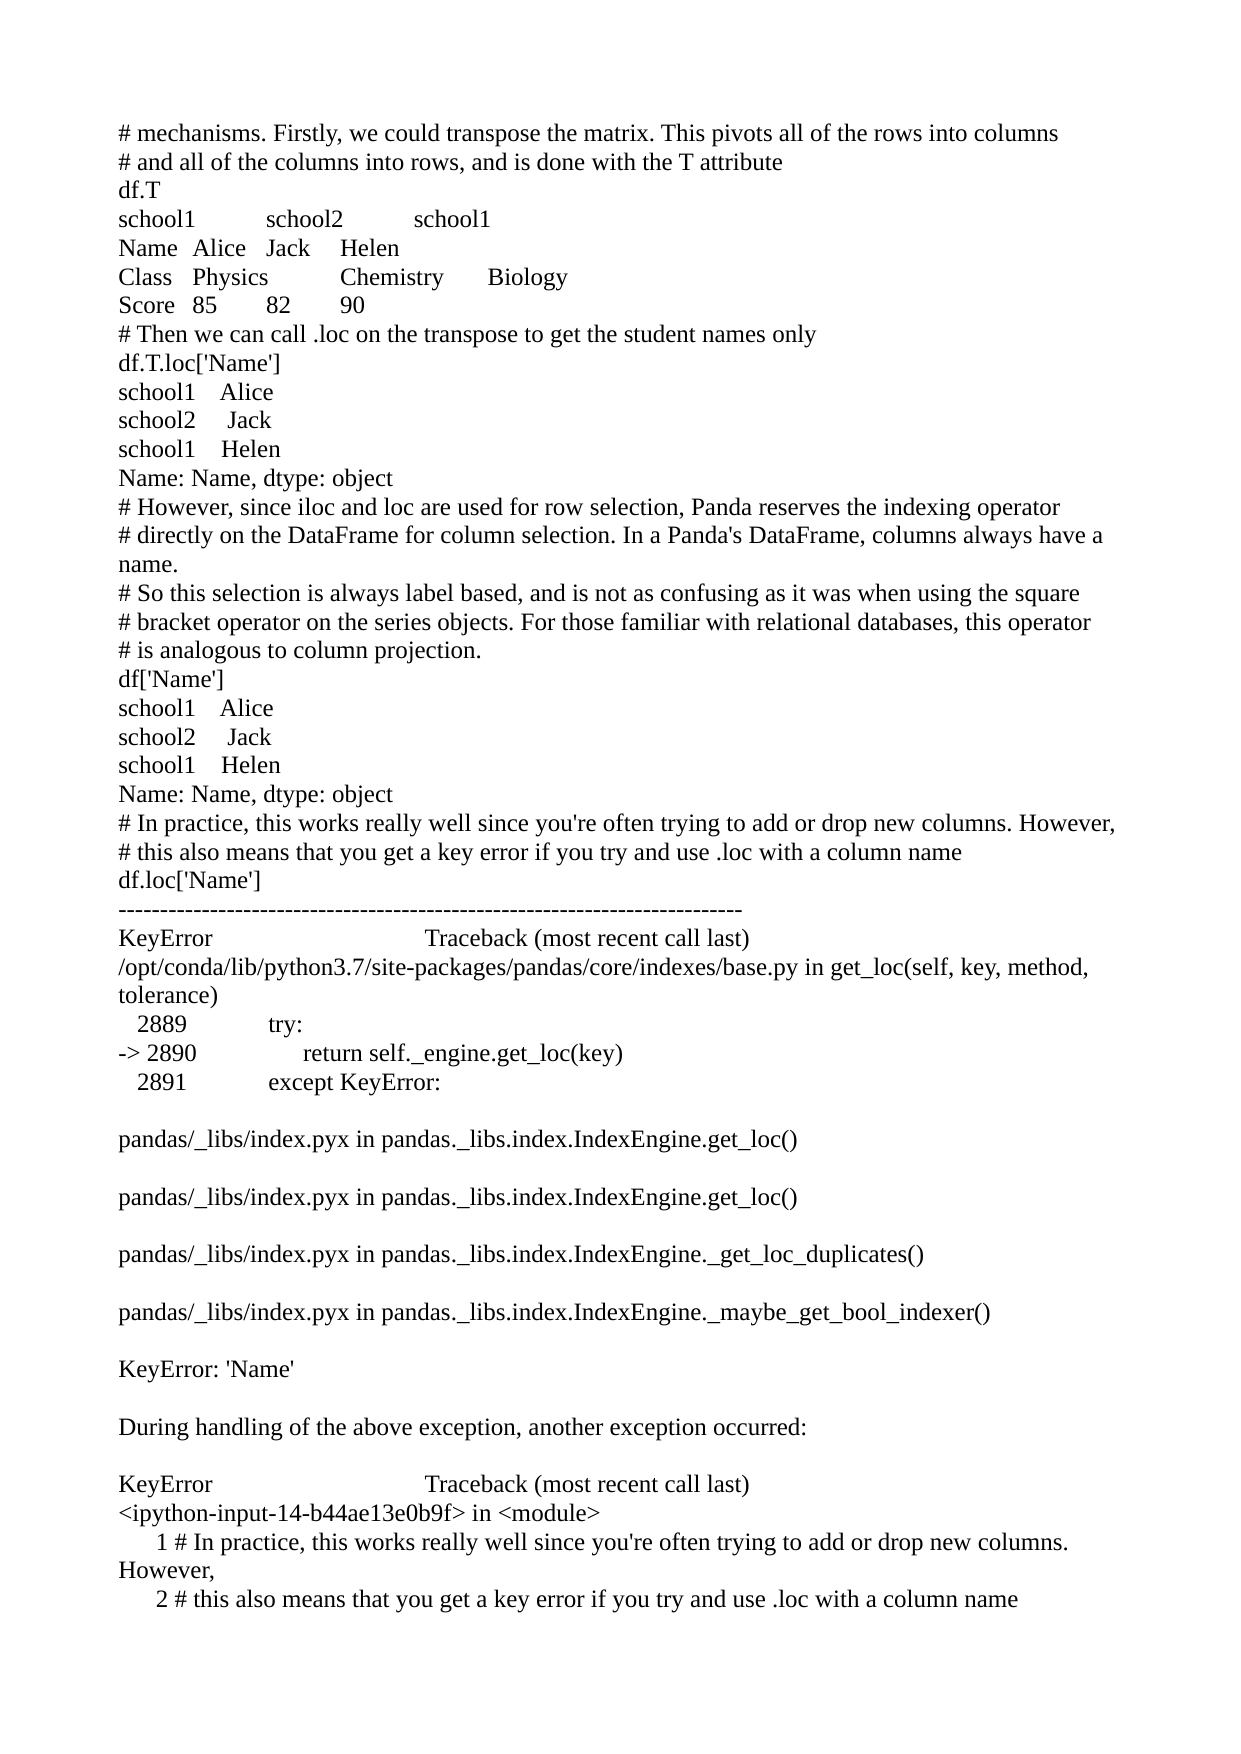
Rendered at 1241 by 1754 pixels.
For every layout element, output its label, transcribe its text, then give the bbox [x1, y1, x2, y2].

text KeyError: 'Name' [118, 1354, 1122, 1383]
text Class Physics Chemistry Biology [118, 262, 1122, 291]
text Name: Name, dtype: object [118, 463, 1122, 492]
text school1 Alice [118, 693, 1122, 722]
text # In practice, this works really well since you're often trying to add or drop new columns. However, [118, 808, 1122, 837]
text Name Alice Jack Helen [118, 233, 1122, 262]
text Name: Name, dtype: object [118, 779, 1122, 808]
text # directly on the DataFrame for column selection. In a Panda's DataFrame, columns always have a name. [118, 521, 1122, 578]
text # mechanisms. Firstly, we could transpose the matrix. This pivots all of the rows into columns [118, 118, 1122, 147]
text school1 Helen [118, 751, 1122, 779]
text # and all of the columns into rows, and is done with the T attribute [118, 147, 1122, 176]
text pandas/_libs/index.pyx in pandas._libs.index.IndexEngine.get_loc() [118, 1182, 1122, 1211]
text KeyError Traceback (most recent call last) [118, 923, 1122, 952]
text # Then we can call .loc on the transpose to get the student names only [118, 319, 1122, 348]
text pandas/_libs/index.pyx in pandas._libs.index.IndexEngine._maybe_get_bool_indexer() [118, 1297, 1122, 1326]
text # bracket operator on the series objects. For those familiar with relational databases, this operator [118, 607, 1122, 636]
text Score 85 82 90 [118, 291, 1122, 319]
text pandas/_libs/index.pyx in pandas._libs.index.IndexEngine.get_loc() [118, 1124, 1122, 1153]
text school1 Helen [118, 434, 1122, 463]
text During handling of the above exception, another exception occurred: [118, 1412, 1122, 1441]
text 2 # this also means that you get a key error if you try and use .loc with a column name [118, 1584, 1122, 1613]
text school1 Alice [118, 377, 1122, 406]
text school1 school2 school1 [118, 204, 1122, 233]
text df.T [118, 176, 1122, 204]
text 1 # In practice, this works really well since you're often trying to add or drop new columns. However, [118, 1527, 1122, 1584]
text <ipython-input-14-b44ae13e0b9f> in <module> [118, 1498, 1122, 1527]
text 2891 except KeyError: [118, 1067, 1122, 1096]
text KeyError Traceback (most recent call last) [118, 1469, 1122, 1498]
text school2 Jack [118, 722, 1122, 751]
text # this also means that you get a key error if you try and use .loc with a column name [118, 837, 1122, 866]
text df['Name'] [118, 664, 1122, 693]
text -> 2890 return self._engine.get_loc(key) [118, 1038, 1122, 1067]
text --------------------------------------------------------------------------- [118, 894, 1122, 923]
text df.loc['Name'] [118, 866, 1122, 894]
text 2889 try: [118, 1009, 1122, 1038]
text school2 Jack [118, 406, 1122, 434]
text df.T.loc['Name'] [118, 348, 1122, 377]
text # However, since iloc and loc are used for row selection, Panda reserves the indexing operator [118, 492, 1122, 521]
text # is analogous to column projection. [118, 636, 1122, 664]
text /opt/conda/lib/python3.7/site-packages/pandas/core/indexes/base.py in get_loc(self, key, method, tolerance) [118, 952, 1122, 1009]
text # So this selection is always label based, and is not as confusing as it was when using the square [118, 578, 1122, 607]
text pandas/_libs/index.pyx in pandas._libs.index.IndexEngine._get_loc_duplicates() [118, 1239, 1122, 1268]
